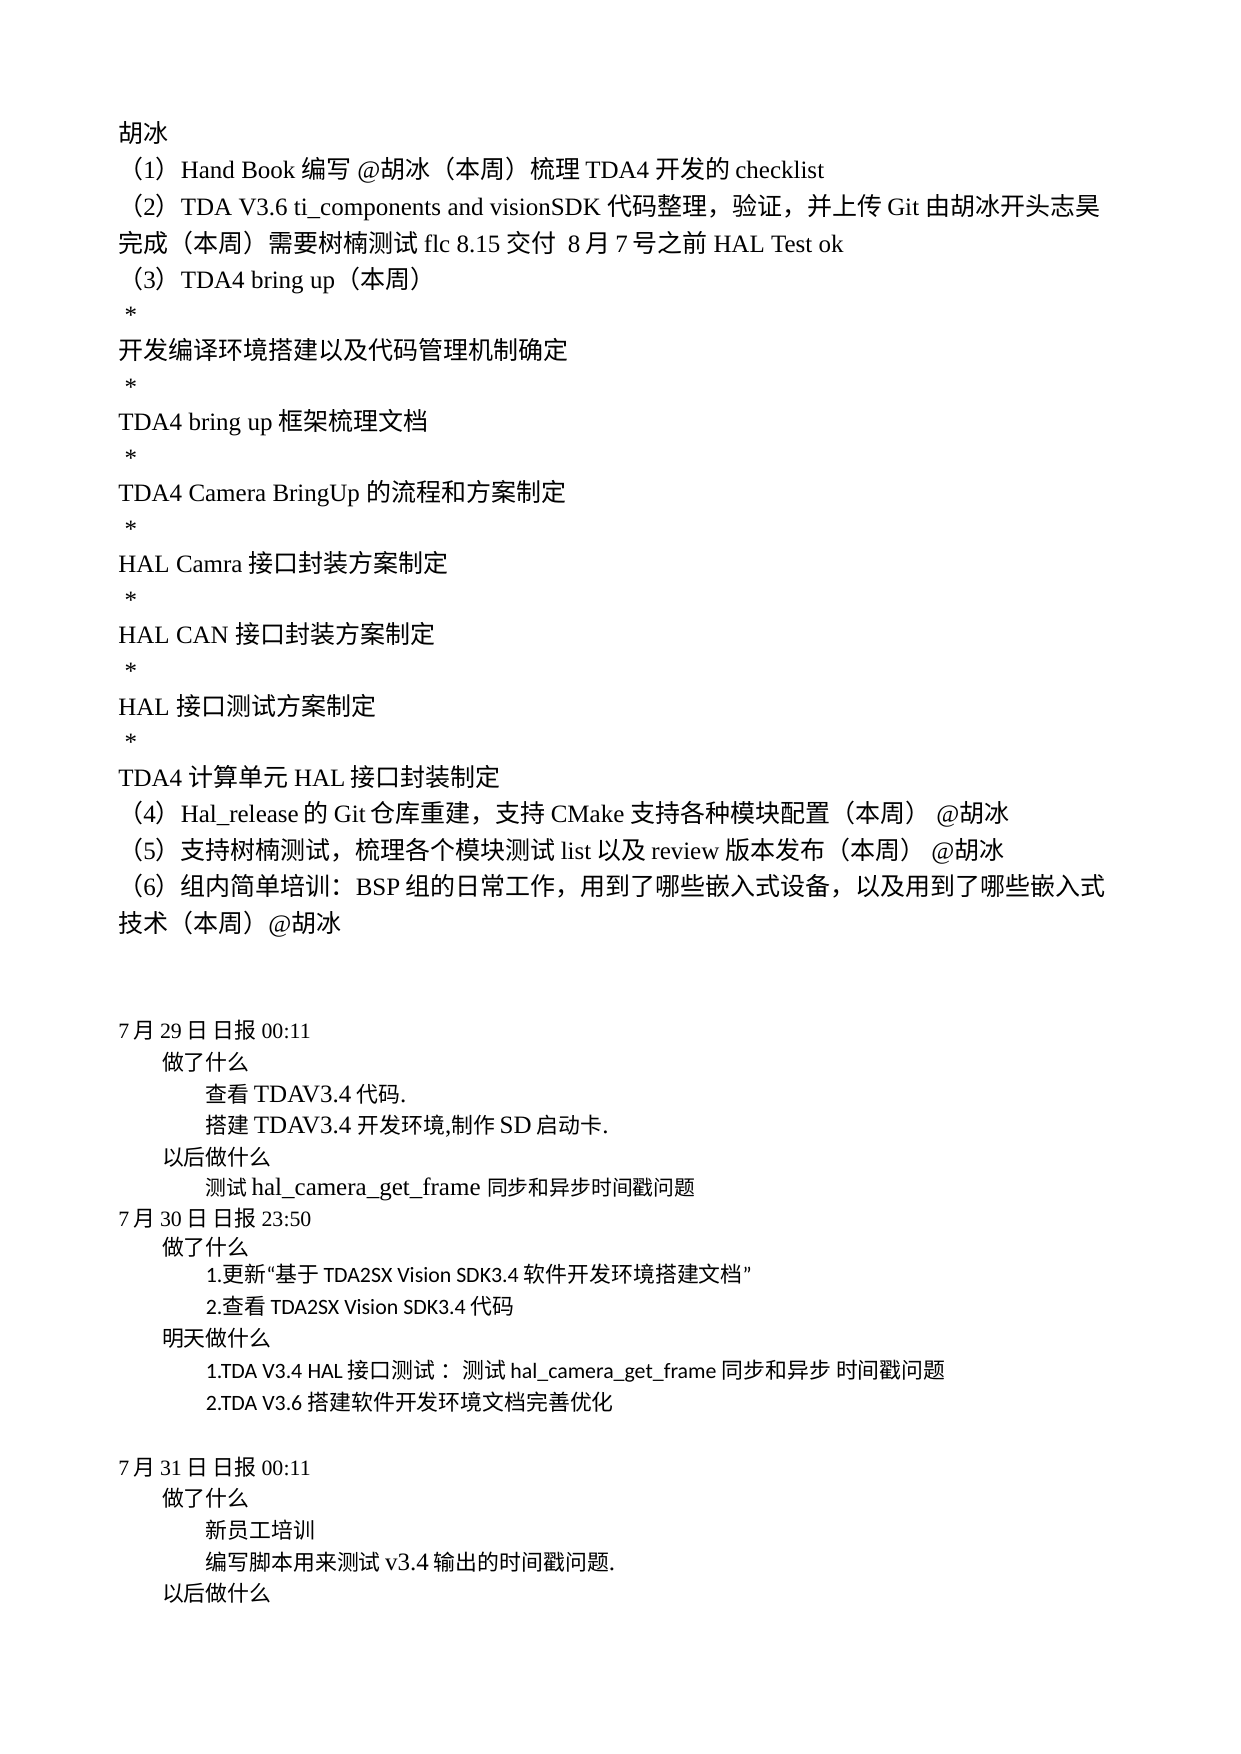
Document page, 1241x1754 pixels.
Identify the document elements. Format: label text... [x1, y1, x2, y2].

text 做了什么 [118, 1045, 1122, 1077]
text 7月30日 日报 23:50 [118, 1201, 1122, 1232]
text 做了什么 [118, 1232, 1122, 1261]
text 查看TDAV3.4代码. [118, 1077, 1122, 1108]
text 测试hal_camera_get_frame 同步和异步时间戳问题 [118, 1172, 1122, 1201]
text 2.TDA V3.6 搭建软件开发环境文档完善优化 [118, 1389, 1122, 1416]
text 以后做什么 [118, 1140, 1122, 1172]
text 新员工培训 [118, 1513, 1122, 1544]
text 7月29日 日报 00:11 [118, 1013, 1122, 1045]
text 以后做什么 [118, 1576, 1122, 1608]
text 搭建TDAV3.4 开发环境,制作SD启动卡. [118, 1108, 1122, 1140]
text 1.TDA V3.4 HAL 接口测试 ：测试hal_camera_get_frame 同步和异步 时间戳问题 [118, 1357, 1122, 1383]
text 1.更新“基于TDA2SX Vision SDK3.4 软件开发环境搭建文档” [118, 1261, 1122, 1288]
text 做了什么 [118, 1481, 1122, 1513]
text 2.查看TDA2SX Vision SDK3.4代码 [118, 1293, 1122, 1319]
text 胡冰 （1）Hand Book 编写 @胡冰（本周）梳理TDA4 开发的checklist （2）TDA V3.6 ti_components and visionSDK 代码整理，验证，并上传Git 由胡冰开头志昊完成（本周）需要树楠测试 flc 8.15 交付 8月7号之前 HAL Test ok （3）TDA4 bring up（本周） * 开发编译环境搭建以及代码管理机制确定 * TDA4 bring up 框架梳理文档 * TDA4 Camera BringUp 的流程和方案制定 * HAL Camra 接口封装方案制定 * HAL CAN 接口封装方案制定 * HAL 接口测试方案制定 * TDA4 计算单元 HAL接口封装制定 （4）Hal_release的Git仓库重建，支持CMake 支持各种模块配置（本周） @胡冰 （5）支持树楠测试，梳理各个模块测试list以及review 版本发布（本周） @胡冰 （6）组内简单培训：BSP组的日常工作，用到了哪些嵌入式设备，以及用到了哪些嵌入式技术（本周）@胡冰 [118, 118, 1122, 938]
text 7月31日 日报 00:11 [118, 1449, 1122, 1481]
text 明天做什么 [118, 1325, 1122, 1352]
text 编写脚本用来测试v3.4输出的时间戳问题. [118, 1544, 1122, 1576]
